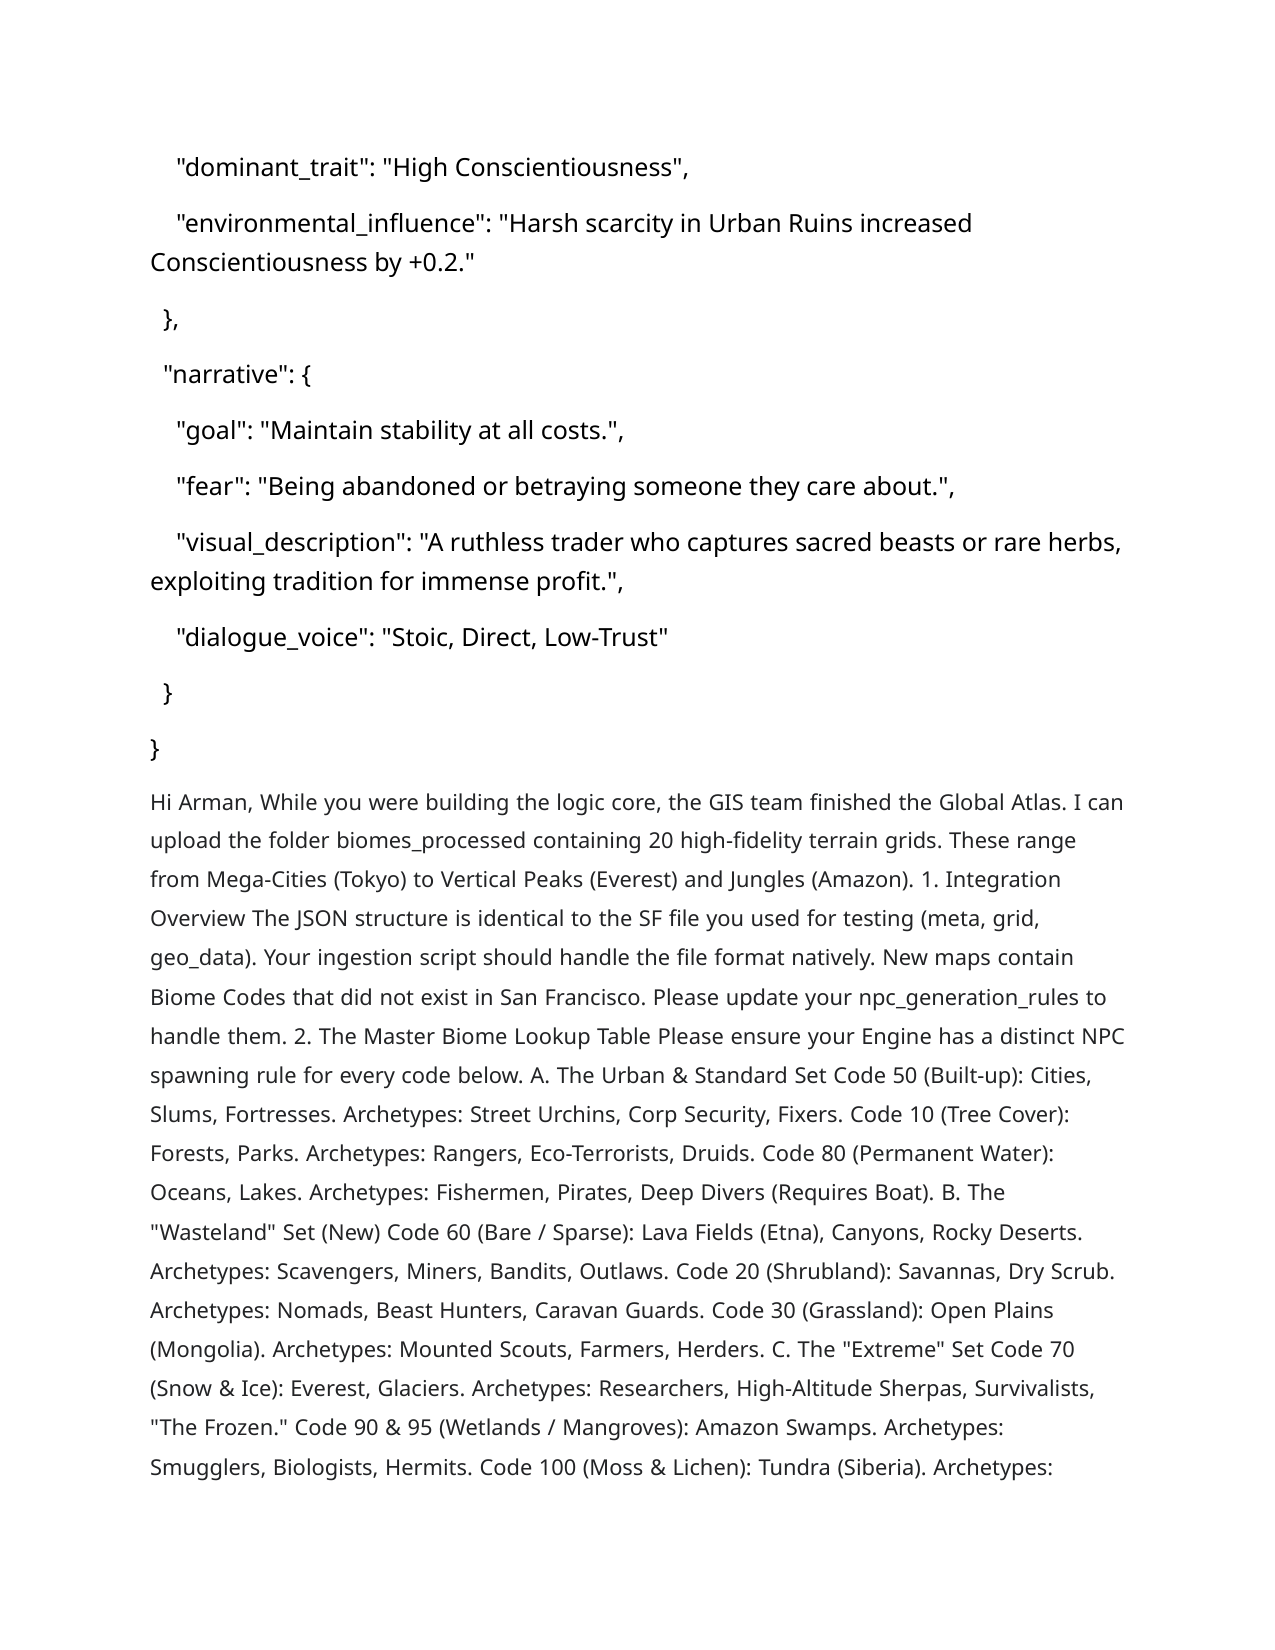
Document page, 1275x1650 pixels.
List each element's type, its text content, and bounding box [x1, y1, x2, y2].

text "dialogue_voice": "Stoic, Direct, Low-Trust" [150, 619, 1125, 653]
text "dominant_trait": "High Conscientiousness", [150, 150, 1125, 184]
text }, [150, 301, 1125, 335]
text "visual_description": "A ruthless trader who captures sacred beasts or rare herbs, exploiting tradition for immense profit.", [150, 524, 1125, 597]
text } [150, 675, 1125, 709]
text } [150, 731, 1125, 765]
text "narrative": { [150, 357, 1125, 391]
text "goal": "Maintain stability at all costs.", [150, 412, 1125, 447]
text Hi Arman, While you were building the logic core, the GIS team finished the Global Atlas. I can upload the folder biomes_processed containing 20 high-fidelity terrain grids. These range from Mega-Cities (Tokyo) to Vertical Peaks (Everest) and Jungles (Amazon). 1. Integration Overview The JSON structure is identical to the SF file you used for testing (meta, grid, geo_data). Your ingestion script should handle the file format natively. New maps contain Biome Codes that did not exist in San Francisco. Please update your npc_generation_rules to handle them. 2. The Master Biome Lookup Table Please ensure your Engine has a distinct NPC spawning rule for every code below. A. The Urban & Standard Set Code 50 (Built-up): Cities, Slums, Fortresses. Archetypes: Street Urchins, Corp Security, Fixers. Code 10 (Tree Cover): Forests, Parks. Archetypes: Rangers, Eco-Terrorists, Druids. Code 80 (Permanent Water): Oceans, Lakes. Archetypes: Fishermen, Pirates, Deep Divers (Requires Boat). B. The "Wasteland" Set (New) Code 60 (Bare / Sparse): Lava Fields (Etna), Canyons, Rocky Deserts. Archetypes: Scavengers, Miners, Bandits, Outlaws. Code 20 (Shrubland): Savannas, Dry Scrub. Archetypes: Nomads, Beast Hunters, Caravan Guards. Code 30 (Grassland): Open Plains (Mongolia). Archetypes: Mounted Scouts, Farmers, Herders. C. The "Extreme" Set Code 70 (Snow & Ice): Everest, Glaciers. Archetypes: Researchers, High-Altitude Sherpas, Survivalists, "The Frozen." Code 90 & 95 (Wetlands / Mangroves): Amazon Swamps. Archetypes: Smugglers, Biologists, Hermits. Code 100 (Moss & Lichen): Tundra (Siberia). Archetypes: [150, 787, 1125, 1482]
text "environmental_influence": "Harsh scarcity in Urban Ruins increased Conscientiousness by +0.2." [150, 206, 1125, 279]
text "fear": "Being abandoned or betraying someone they care about.", [150, 468, 1125, 502]
